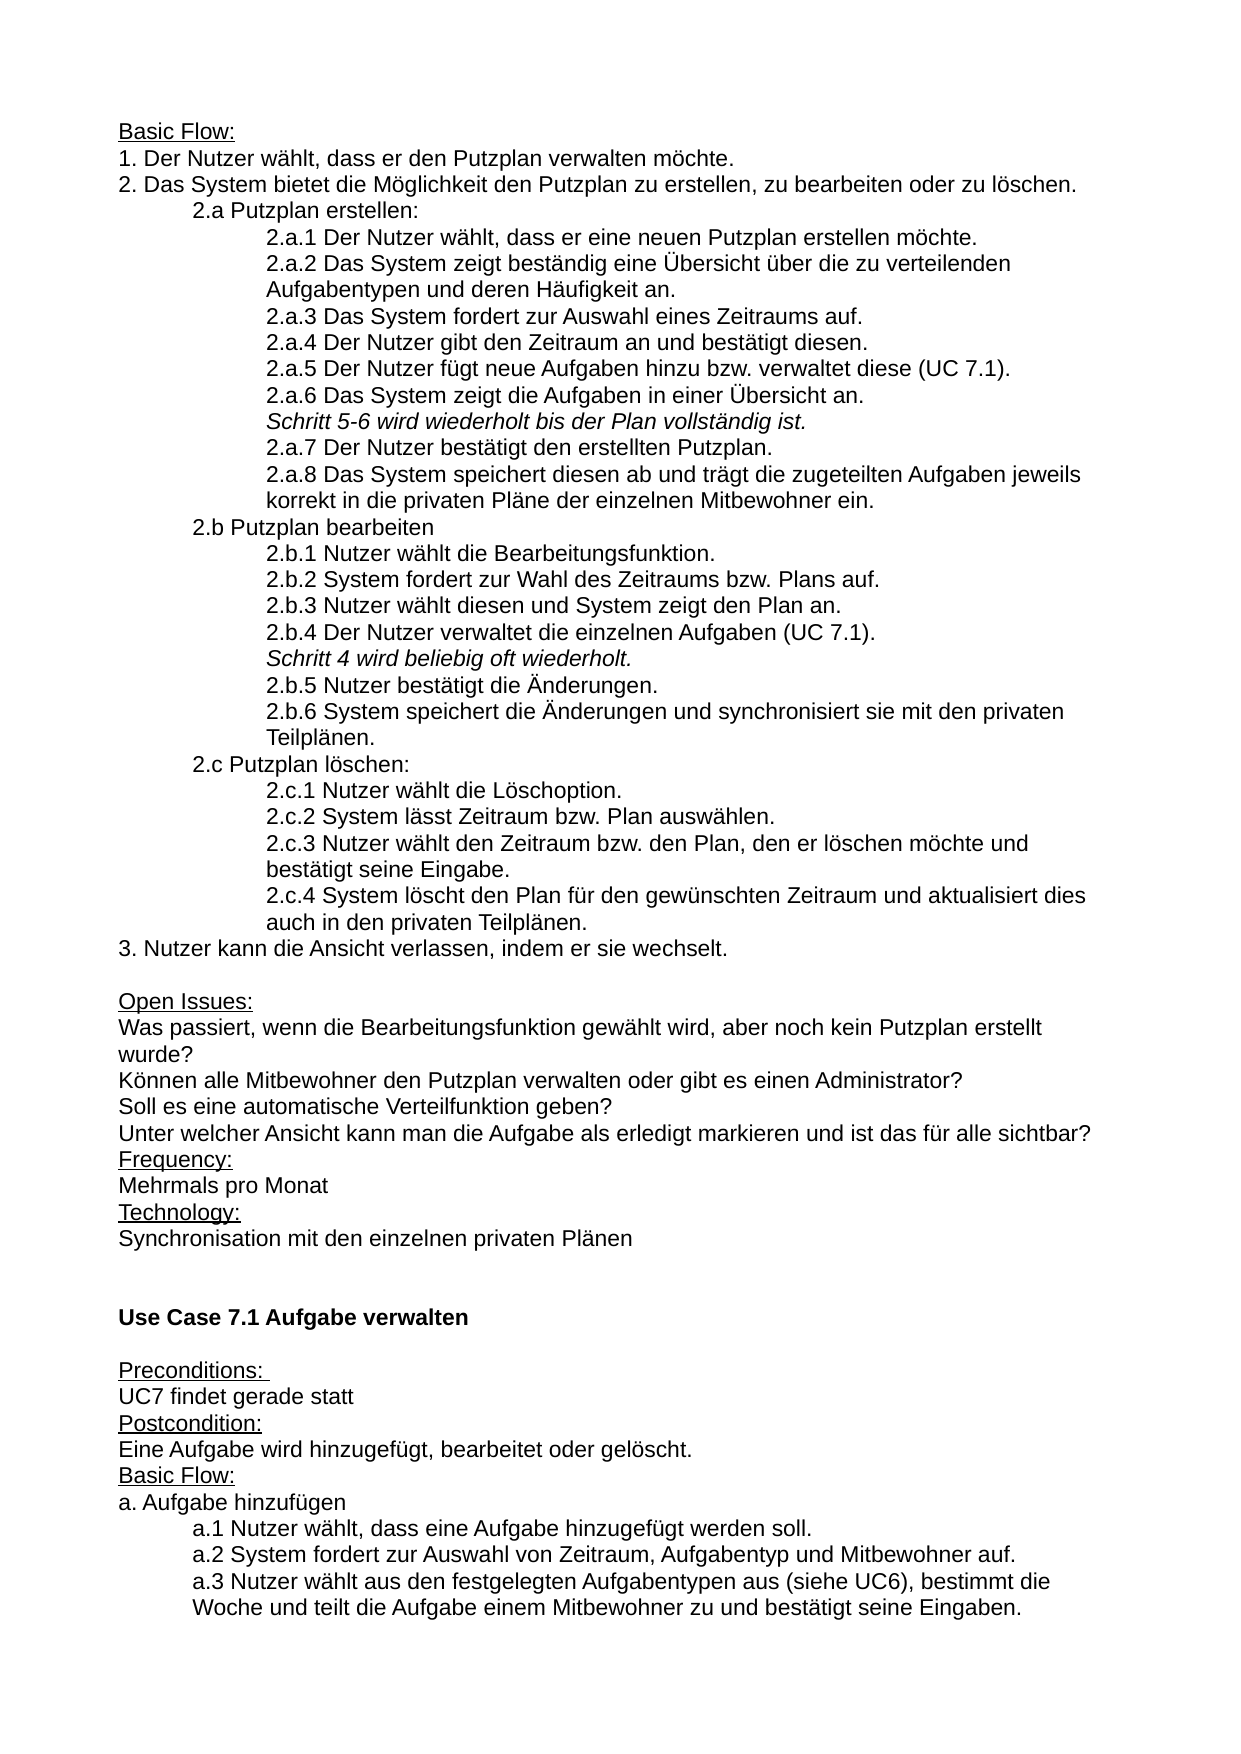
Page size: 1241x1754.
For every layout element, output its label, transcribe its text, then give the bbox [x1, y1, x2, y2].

text Was passiert, wenn die Bearbeitungsfunktion gewählt wird, aber noch kein Putzplan erstellt wurde? [118, 1014, 1122, 1067]
text 2.a.1 Der Nutzer wählt, dass er eine neuen Putzplan erstellen möchte. [118, 223, 1122, 250]
text 2.a.3 Das System fordert zur Auswahl eines Zeitraums auf. [118, 303, 1122, 329]
text a.3 Nutzer wählt aus den festgelegten Aufgabentypen aus (siehe UC6), bestimmt die Woche und teilt die Aufgabe einem Mitbewohner zu und bestätigt seine Eingaben. [118, 1568, 1122, 1620]
text Eine Aufgabe wird hinzugefügt, bearbeitet oder gelöscht. [118, 1436, 1122, 1462]
text Können alle Mitbewohner den Putzplan verwalten oder gibt es einen Administrator? [118, 1067, 1122, 1093]
text 2.c Putzplan löschen: [118, 751, 1122, 777]
text a.1 Nutzer wählt, dass eine Aufgabe hinzugefügt werden soll. [118, 1515, 1122, 1541]
text 2.c.2 System lässt Zeitraum bzw. Plan auswählen. [118, 803, 1122, 830]
text Basic Flow: [118, 118, 1122, 144]
text Use Case 7.1 Aufgabe verwalten [118, 1304, 1122, 1330]
text 2.a.4 Der Nutzer gibt den Zeitraum an und bestätigt diesen. [118, 329, 1122, 355]
text 2.c.3 Nutzer wählt den Zeitraum bzw. den Plan, den er löschen möchte und bestätigt seine Eingabe. [118, 830, 1122, 882]
text 2.a.6 Das System zeigt die Aufgaben in einer Übersicht an. [118, 382, 1122, 408]
text 1. Der Nutzer wählt, dass er den Putzplan verwalten möchte. [118, 144, 1122, 171]
text 2.a.8 Das System speichert diesen ab und trägt die zugeteilten Aufgaben jeweils korrekt in die privaten Pläne der einzelnen Mitbewohner ein. [118, 461, 1122, 513]
text 2.c.4 System löscht den Plan für den gewünschten Zeitraum und aktualisiert dies auch in den privaten Teilplänen. [118, 882, 1122, 935]
text UC7 findet gerade statt [118, 1383, 1122, 1409]
text 2.c.1 Nutzer wählt die Löschoption. [118, 777, 1122, 803]
text Unter welcher Ansicht kann man die Aufgabe als erledigt markieren und ist das für alle sichtbar? [118, 1119, 1122, 1146]
text Open Issues: [118, 988, 1122, 1014]
text 2.b Putzplan bearbeiten [118, 513, 1122, 540]
text 2.b.6 System speichert die Änderungen und synchronisiert sie mit den privaten Teilplänen. [118, 698, 1122, 751]
text 2. Das System bietet die Möglichkeit den Putzplan zu erstellen, zu bearbeiten oder zu löschen. [118, 171, 1122, 197]
text a.2 System fordert zur Auswahl von Zeitraum, Aufgabentyp und Mitbewohner auf. [118, 1541, 1122, 1568]
text Frequency: [118, 1146, 1122, 1172]
text 2.a Putzplan erstellen: [118, 197, 1122, 223]
text Postcondition: [118, 1409, 1122, 1436]
text 2.b.2 System fordert zur Wahl des Zeitraums bzw. Plans auf. [118, 566, 1122, 592]
text 2.b.5 Nutzer bestätigt die Änderungen. [118, 672, 1122, 698]
text Schritt 5-6 wird wiederholt bis der Plan vollständig ist. [118, 408, 1122, 434]
text Schritt 4 wird beliebig oft wiederholt. [118, 645, 1122, 672]
text 2.a.7 Der Nutzer bestätigt den erstellten Putzplan. [118, 434, 1122, 461]
text Mehrmals pro Monat [118, 1172, 1122, 1199]
text 3. Nutzer kann die Ansicht verlassen, indem er sie wechselt. [118, 935, 1122, 961]
text 2.b.4 Der Nutzer verwaltet die einzelnen Aufgaben (UC 7.1). [118, 619, 1122, 645]
text 2.b.3 Nutzer wählt diesen und System zeigt den Plan an. [118, 592, 1122, 619]
text 2.b.1 Nutzer wählt die Bearbeitungsfunktion. [118, 540, 1122, 566]
text Basic Flow: [118, 1462, 1122, 1488]
text 2.a.5 Der Nutzer fügt neue Aufgaben hinzu bzw. verwaltet diese (UC 7.1). [118, 355, 1122, 382]
text Technology: [118, 1199, 1122, 1225]
text Soll es eine automatische Verteilfunktion geben? [118, 1093, 1122, 1119]
text Synchronisation mit den einzelnen privaten Plänen [118, 1225, 1122, 1251]
text 2.a.2 Das System zeigt beständig eine Übersicht über die zu verteilenden Aufgabentypen und deren Häufigkeit an. [118, 250, 1122, 303]
text Preconditions: [118, 1357, 1122, 1383]
text a. Aufgabe hinzufügen [118, 1488, 1122, 1515]
